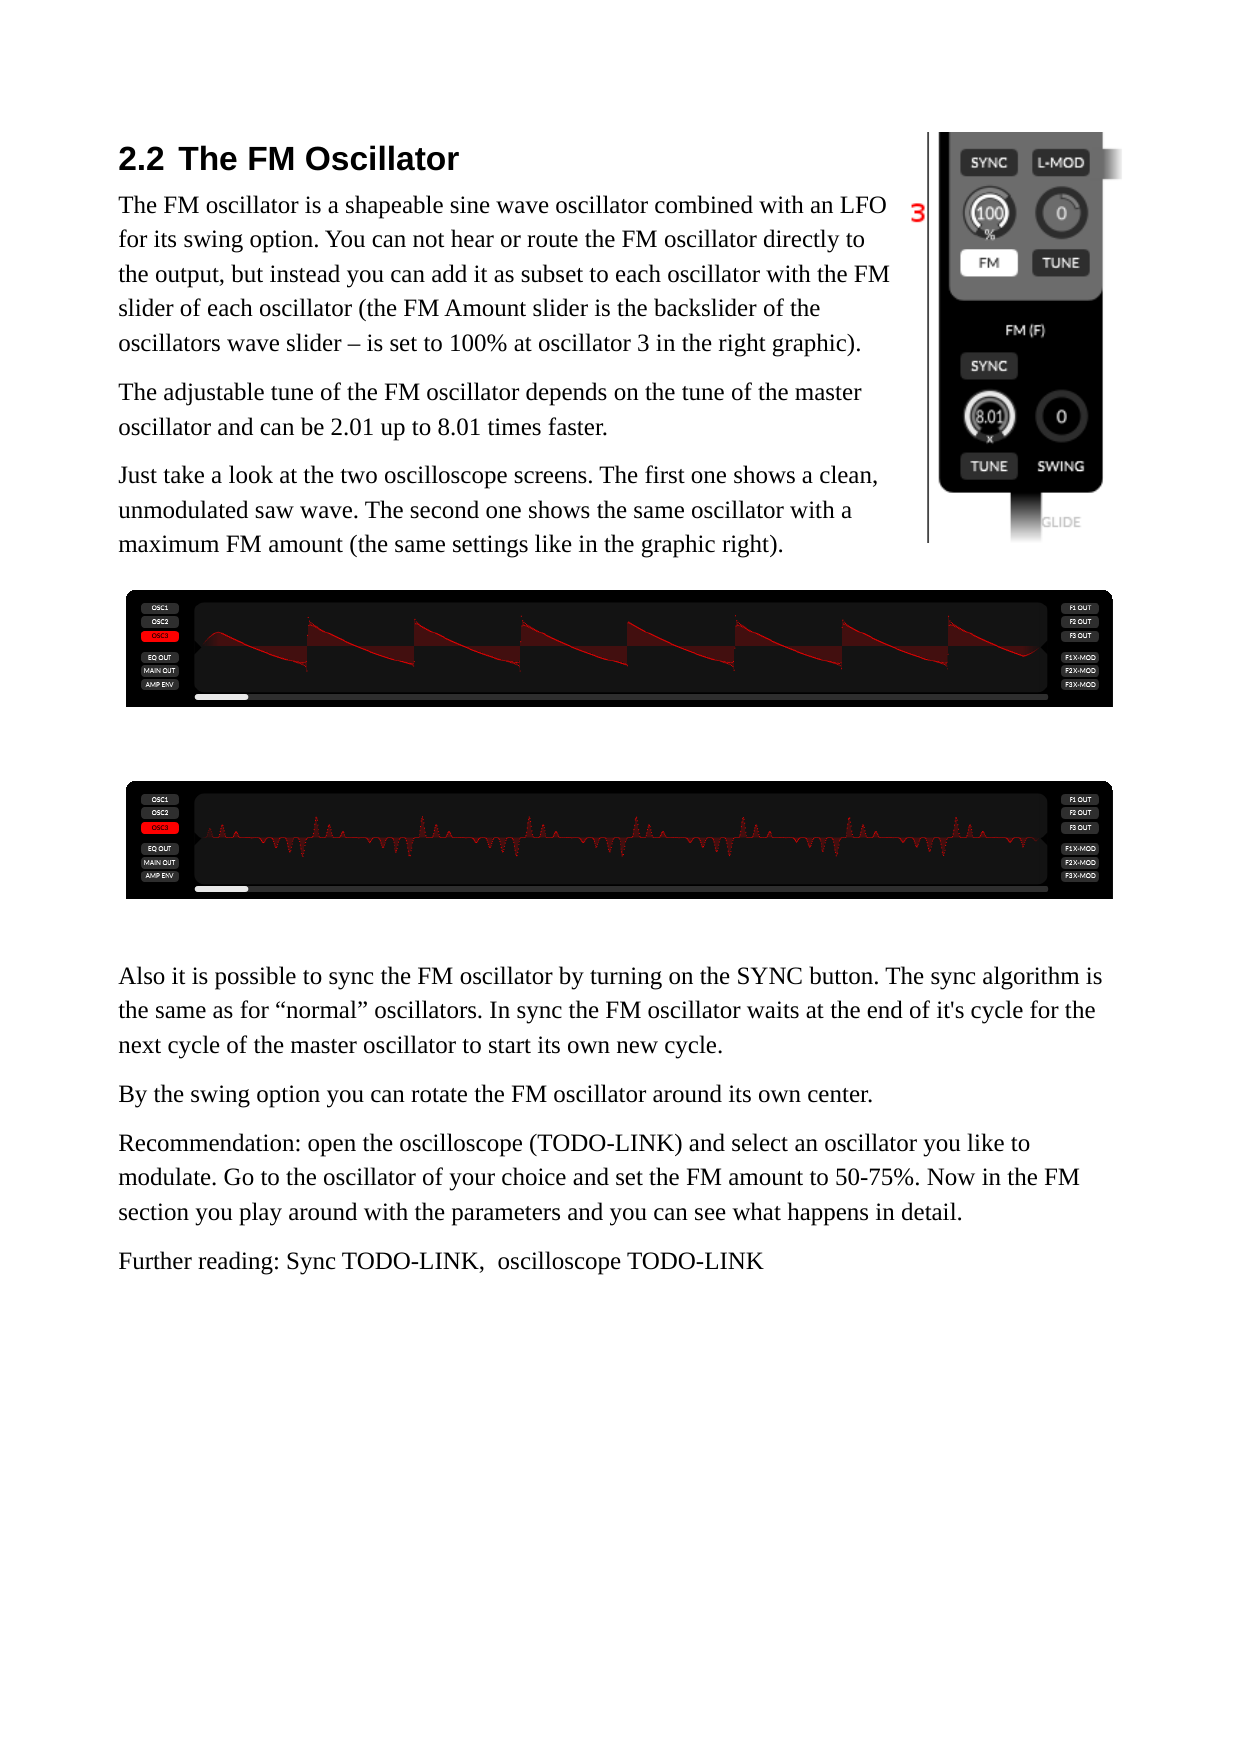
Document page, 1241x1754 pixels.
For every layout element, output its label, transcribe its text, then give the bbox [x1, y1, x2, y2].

text The FM oscillator is a shapeable sine wave oscillator combined with an LFO for its swing option. You can not hear or route the FM oscillator directly to the output, but instead you can add it as subset to each oscillator with the FM slider of each oscillator (the FM Amount slider is the backslider of the oscillators wave slider – is set to 100% at oscillator 3 in the right graphic). [118, 190, 896, 357]
picture [118, 769, 1123, 907]
subtitle The FM Oscillator [118, 139, 896, 178]
text Recommendation: open the oscilloscope (TODO-LINK) and select an oscillator you like to modulate. Go to the oscillator of your choice and set the FM amount to 50-75%. Now in the FM section you play around with the parameters and you can see what happens in detail. [118, 1128, 1122, 1226]
text By the swing option you can rotate the FM oscillator around its own center. [118, 1079, 1122, 1108]
picture [896, 132, 1123, 543]
text Just take a look at the two oscilloscope screens. The first one shows a clean, unmodulated saw wave. The second one shows the same oscillator with a maximum FM amount (the same settings like in the graphic right). [118, 461, 1122, 558]
text Further reading: Sync TODO-LINK, oscilloscope TODO-LINK [118, 1246, 1122, 1275]
picture [118, 578, 1123, 715]
text Also it is possible to sync the FM oscillator by turning on the SYNC button. The sync algorithm is the same as for “normal” oscillators. In sync the FM oscillator waits at the end of it's cycle for the next cycle of the master oscillator to start its own new cycle. [118, 961, 1122, 1059]
text The adjustable tune of the FM oscillator depends on the tune of the master oscillator and can be 2.01 up to 8.01 times faster. [118, 377, 896, 440]
